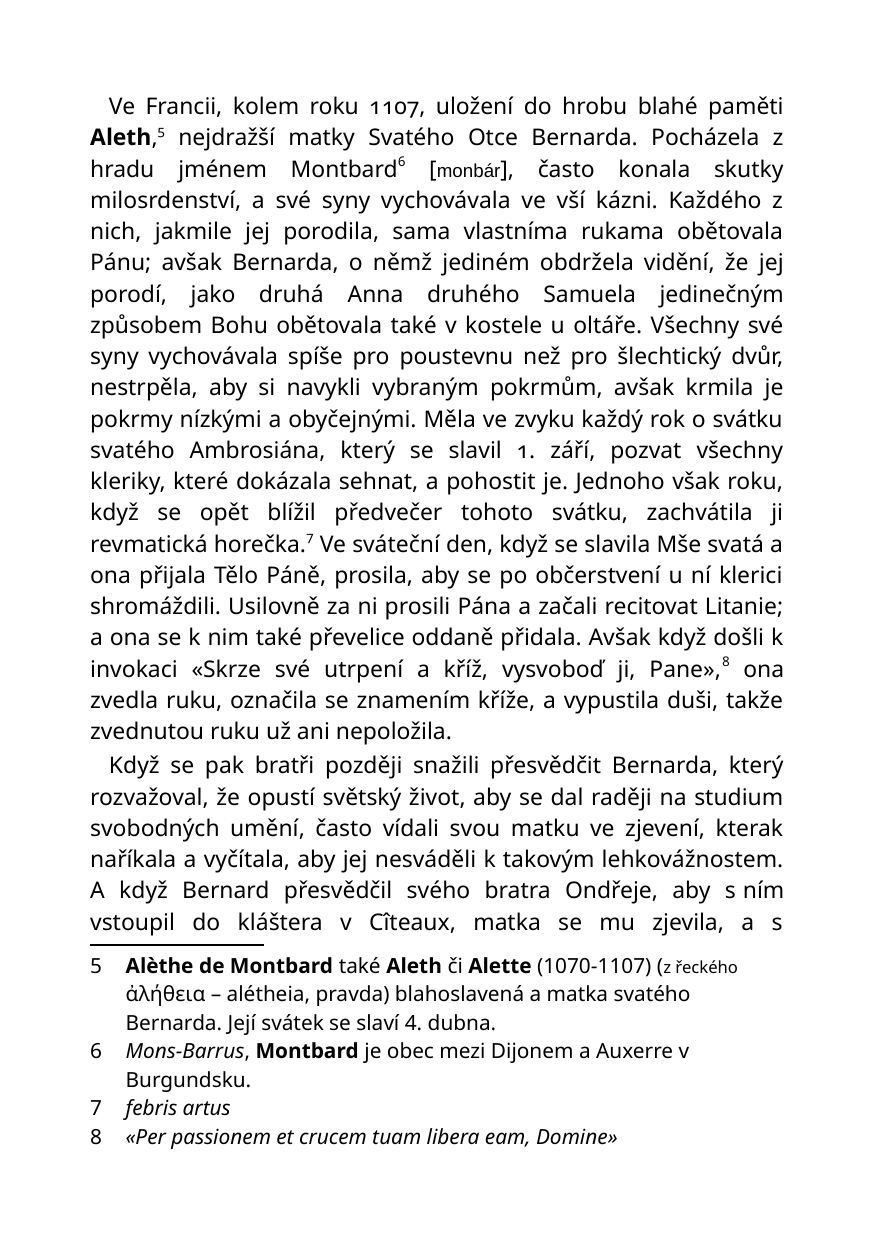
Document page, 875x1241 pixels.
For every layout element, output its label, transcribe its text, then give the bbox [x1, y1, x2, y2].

text febris artus [90, 1093, 784, 1122]
text «Per passionem et crucem tuam libera eam, Domine» [90, 1122, 784, 1150]
text Když se pak bratři později snažili přesvědčit Bernarda, který rozvažoval, že opustí světský život, aby se dal raději na studium svobodných umění, často vídali svou matku ve zjevení, kterak naříkala a vyčítala, aby jej nesváděli k takovým lehkovážnostem. A když Bernard přesvědčil svého bratra Ondřeje, aby s ním vstoupil do kláštera v Cîteaux, matka se mu zjevila, a s [90, 749, 784, 937]
text Ve Francii, kolem roku 1107, uložení do hrobu blahé paměti Aleth, nejdražší matky Svatého Otce Bernarda. Pocházela z hradu jménem Montbard [monbár], často konala skutky milosrdenství, a své syny vychovávala ve vší kázni. Každého z nich, jakmile jej porodila, sama vlastníma rukama obětovala Pánu; avšak Bernarda, o němž jediném obdržela vidění, že jej porodí, jako druhá Anna druhého Samuela jedinečným způsobem Bohu obětovala také v kostele u oltáře. Všechny své syny vychovávala spíše pro poustevnu než pro šlechtický dvůr, nestrpěla, aby si navykli vybraným pokrmům, avšak krmila je pokrmy nízkými a obyčejnými. Měla ve zvyku každý rok o svátku svatého Ambrosiána, který se slavil 1. září, pozvat všechny kleriky, které dokázala sehnat, a pohostit je. Jednoho však roku, když se opět blížil předvečer tohoto svátku, zachvátila ji revmatická horečka. Ve sváteční den, když se slavila Mše svatá a ona přijala Tělo Páně, prosila, aby se po občerstvení u ní klerici shromáždili. Usilovně za ni prosili Pána a začali recitovat Litanie; a ona se k nim také převelice oddaně přidala. Avšak když došli k invokaci «Skrze své utrpení a kříž, vysvoboď ji, Pane», ona zvedla ruku, označila se znamením kříže, a vypustila duši, takže zvednutou ruku už ani nepoložila. [90, 90, 784, 746]
text Mons-Barrus, Montbard je obec mezi Dijonem a Auxerre v Burgundsku. [90, 1036, 784, 1093]
text Alèthe de Montbard také Aleth či Alette (1070-1107) (z řeckého ἀλήθεια – alétheia, pravda) blahoslavená a matka svatého Bernarda. Její svátek se slaví 4. dubna. [90, 951, 784, 1036]
